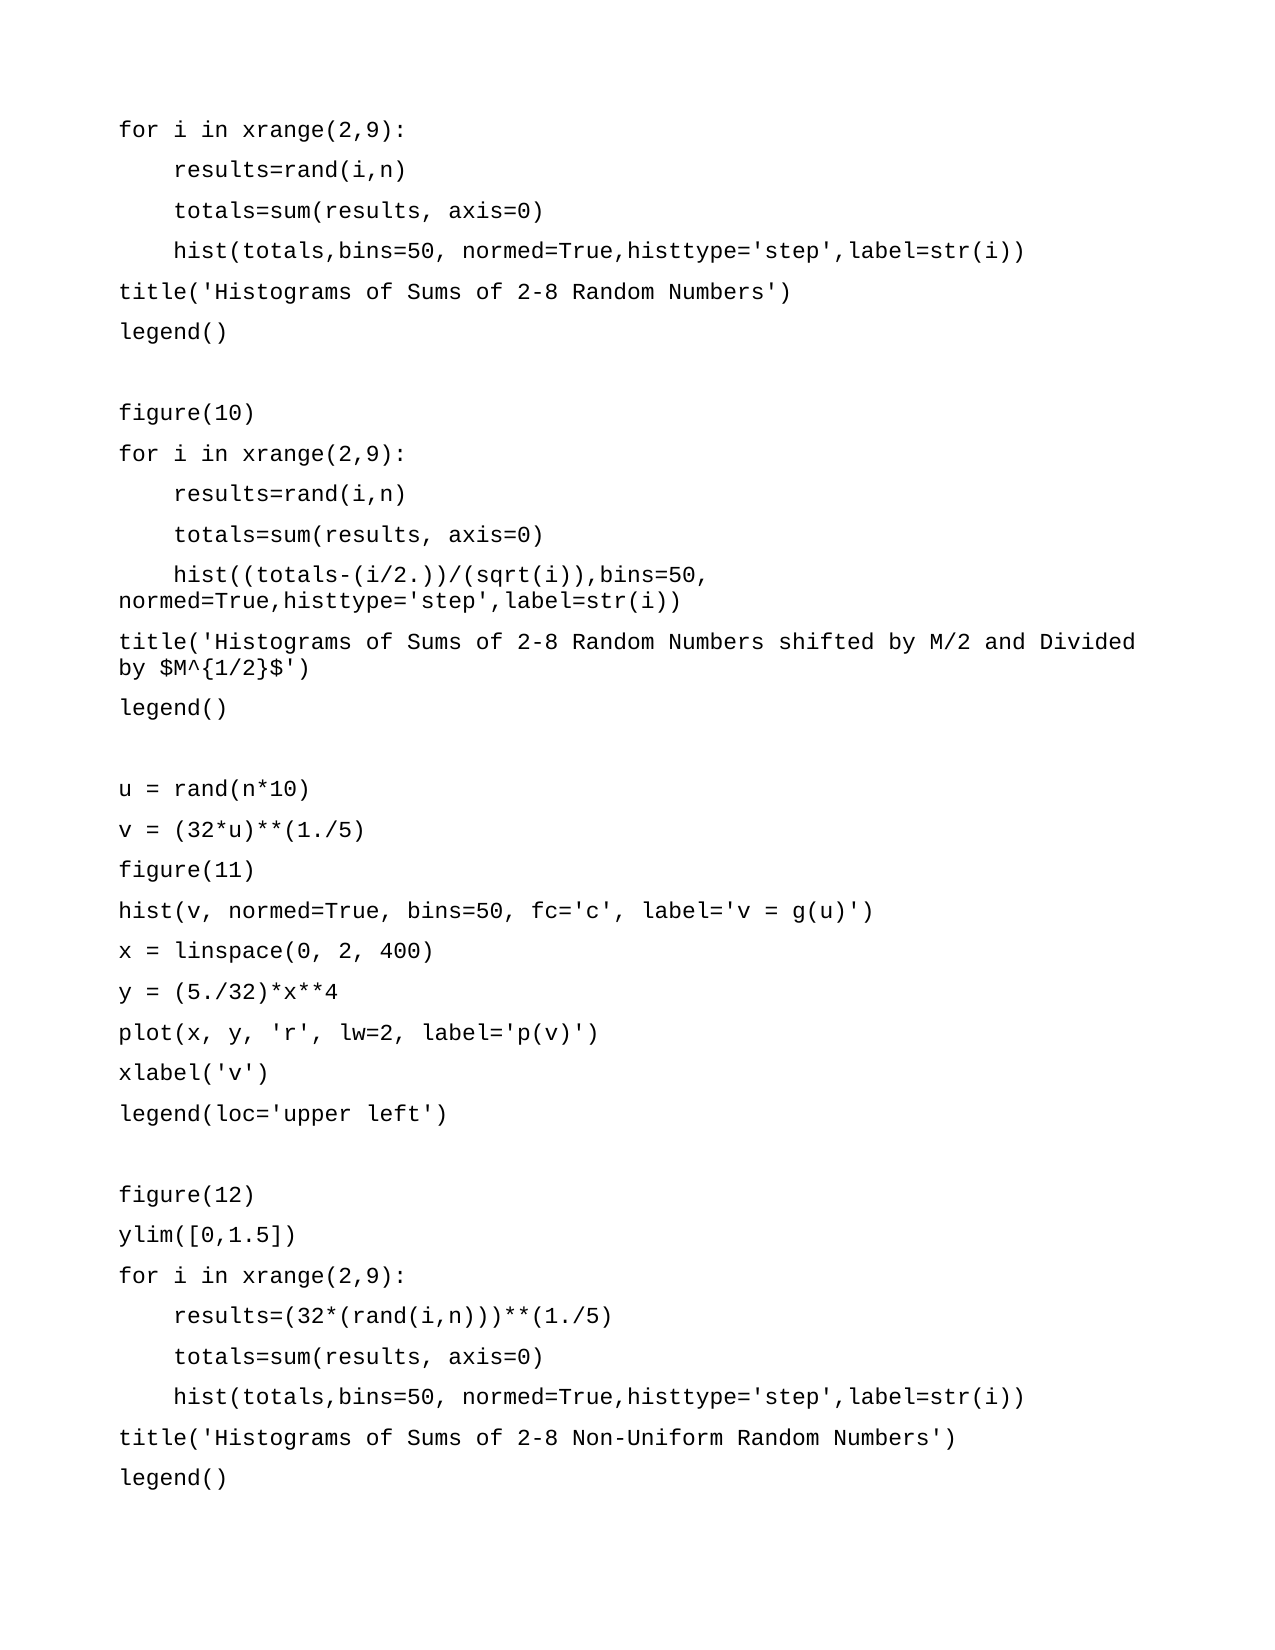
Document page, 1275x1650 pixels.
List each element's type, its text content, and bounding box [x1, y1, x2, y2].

text hist((totals-(i/2.))/(sqrt(i)),bins=50, normed=True,histtype='step',label=str(i)) [118, 564, 1157, 616]
text v = (32*u)**(1./5) [118, 818, 1157, 844]
text totals=sum(results, axis=0) [118, 199, 1157, 225]
text results=rand(i,n) [118, 159, 1157, 184]
text totals=sum(results, axis=0) [118, 523, 1157, 549]
text u = rand(n*10) [118, 778, 1157, 804]
text results=(32*(rand(i,n)))**(1./5) [118, 1304, 1157, 1331]
text figure(11) [118, 859, 1157, 885]
text legend() [118, 321, 1157, 347]
text x = linspace(0, 2, 400) [118, 940, 1157, 966]
text ylim([0,1.5]) [118, 1223, 1157, 1249]
text hist(totals,bins=50, normed=True,histtype='step',label=str(i)) [118, 1386, 1157, 1412]
text results=rand(i,n) [118, 483, 1157, 509]
text for i in xrange(2,9): [118, 442, 1157, 468]
text legend() [118, 697, 1157, 723]
text xlabel('v') [118, 1061, 1157, 1087]
text hist(v, normed=True, bins=50, fc='c', label='v = g(u)') [118, 899, 1157, 925]
text legend() [118, 1467, 1157, 1493]
text figure(12) [118, 1183, 1157, 1209]
text totals=sum(results, axis=0) [118, 1345, 1157, 1371]
text figure(10) [118, 402, 1157, 428]
text title('Histograms of Sums of 2-8 Non-Uniform Random Numbers') [118, 1426, 1157, 1452]
text for i in xrange(2,9): [118, 118, 1157, 144]
text title('Histograms of Sums of 2-8 Random Numbers') [118, 280, 1157, 306]
text plot(x, y, 'r', lw=2, label='p(v)') [118, 1021, 1157, 1047]
text for i in xrange(2,9): [118, 1264, 1157, 1290]
text title('Histograms of Sums of 2-8 Random Numbers shifted by M/2 and Divided by $M^{1/2}$') [118, 630, 1157, 682]
text hist(totals,bins=50, normed=True,histtype='step',label=str(i)) [118, 240, 1157, 266]
text legend(loc='upper left') [118, 1102, 1157, 1128]
text y = (5./32)*x**4 [118, 980, 1157, 1006]
